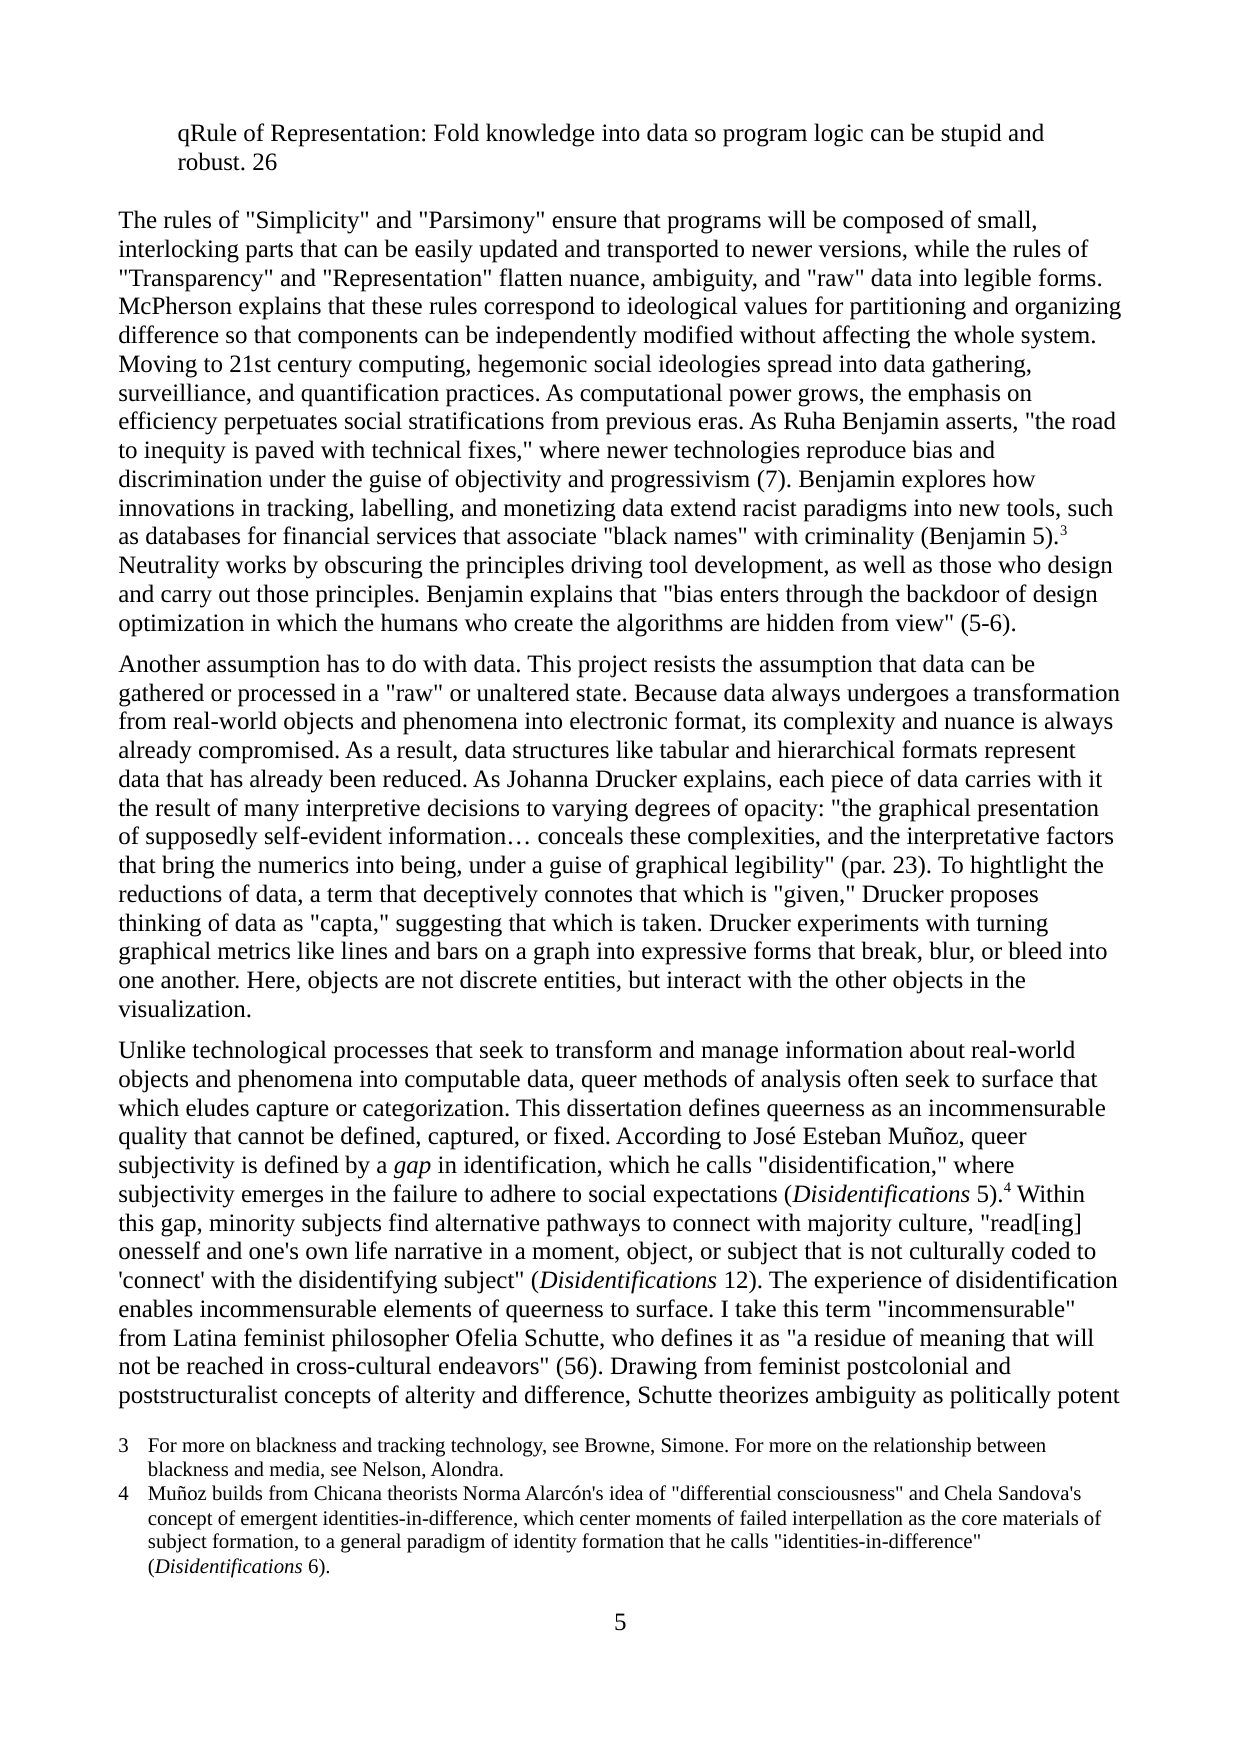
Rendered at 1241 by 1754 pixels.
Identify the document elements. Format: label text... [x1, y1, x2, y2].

text Another assumption has to do with data. This project resists the assumption that data can be gathered or processed in a "raw" or unaltered state. Because data always undergoes a transformation from real-world objects and phenomena into electronic format, its complexity and nuance is always already compromised. As a result, data structures like tabular and hierarchical formats represent data that has already been reduced. As Johanna Drucker explains, each piece of data carries with it the result of many interpretive decisions to varying degrees of opacity: "the graphical presentation of supposedly self-evident information… conceals these complexities, and the interpretative factors that bring the numerics into being, under a guise of graphical legibility" (par. 23). To hightlight the reductions of data, a term that deceptively connotes that which is "given," Drucker proposes thinking of data as "capta," suggesting that which is taken. Drucker experiments with turning graphical metrics like lines and bars on a graph into expressive forms that break, blur, or bleed into one another. Here, objects are not discrete entities, but interact with the other objects in the visualization. [118, 649, 1122, 1023]
text The rules of "Simplicity" and "Parsimony" ensure that programs will be composed of small, interlocking parts that can be easily updated and transported to newer versions, while the rules of "Transparency" and "Representation" flatten nuance, ambiguity, and "raw" data into legible forms. McPherson explains that these rules correspond to ideological values for partitioning and organizing difference so that components can be independently modified without affecting the whole system. Moving to 21st century computing, hegemonic social ideologies spread into data gathering, surveilliance, and quantification practices. As computational power grows, the emphasis on efficiency perpetuates social stratifications from previous eras. As Ruha Benjamin asserts, "the road to inequity is paved with technical fixes," where newer technologies reproduce bias and discrimination under the guise of objectivity and progressivism (7). Benjamin explores how innovations in tracking, labelling, and monetizing data extend racist paradigms into new tools, such as databases for financial services that associate "black names" with criminality (Benjamin 5). Neutrality works by obscuring the principles driving tool development, as well as those who design and carry out those principles. Benjamin explains that "bias enters through the backdoor of design optimization in which the humans who create the algorithms are hidden from view" (5-6). [118, 205, 1122, 636]
text Unlike technological processes that seek to transform and manage information about real-world objects and phenomena into computable data, queer methods of analysis often seek to surface that which eludes capture or categorization. This dissertation defines queerness as an incommensurable quality that cannot be defined, captured, or fixed. According to José Esteban Muñoz, queer subjectivity is defined by a gap in identification, which he calls "disidentification," where subjectivity emerges in the failure to adhere to social expectations (Disidentifications 5). Within this gap, minority subjects find alternative pathways to connect with majority culture, "read[ing] onesself and one's own life narrative in a moment, object, or subject that is not culturally coded to 'connect' with the disidentifying subject" (Disidentifications 12). The experience of disidentification enables incommensurable elements of queerness to surface. I take this term "incommensurable" from Latina feminist philosopher Ofelia Schutte, who defines it as "a residue of meaning that will not be reached in cross-cultural endeavors" (56). Drawing from feminist postcolonial and poststructuralist concepts of alterity and difference, Schutte theorizes ambiguity as politically potent [118, 1035, 1122, 1409]
text Muñoz builds from Chicana theorists Norma Alarcón's idea of "differential consciousness" and Chela Sandova's concept of emergent identities-in-difference, which center moments of failed interpellation as the core materials of subject formation, to a general paradigm of identity formation that he calls "identities-in-difference" (Disidentifications 6). [118, 1481, 1122, 1578]
text qRule of Representation: Fold knowledge into data so program logic can be stupid and robust. 26 [177, 118, 1063, 176]
text For more on blackness and tracking technology, see Browne, Simone. For more on the relationship between blackness and media, see Nelson, Alondra. [118, 1433, 1122, 1481]
